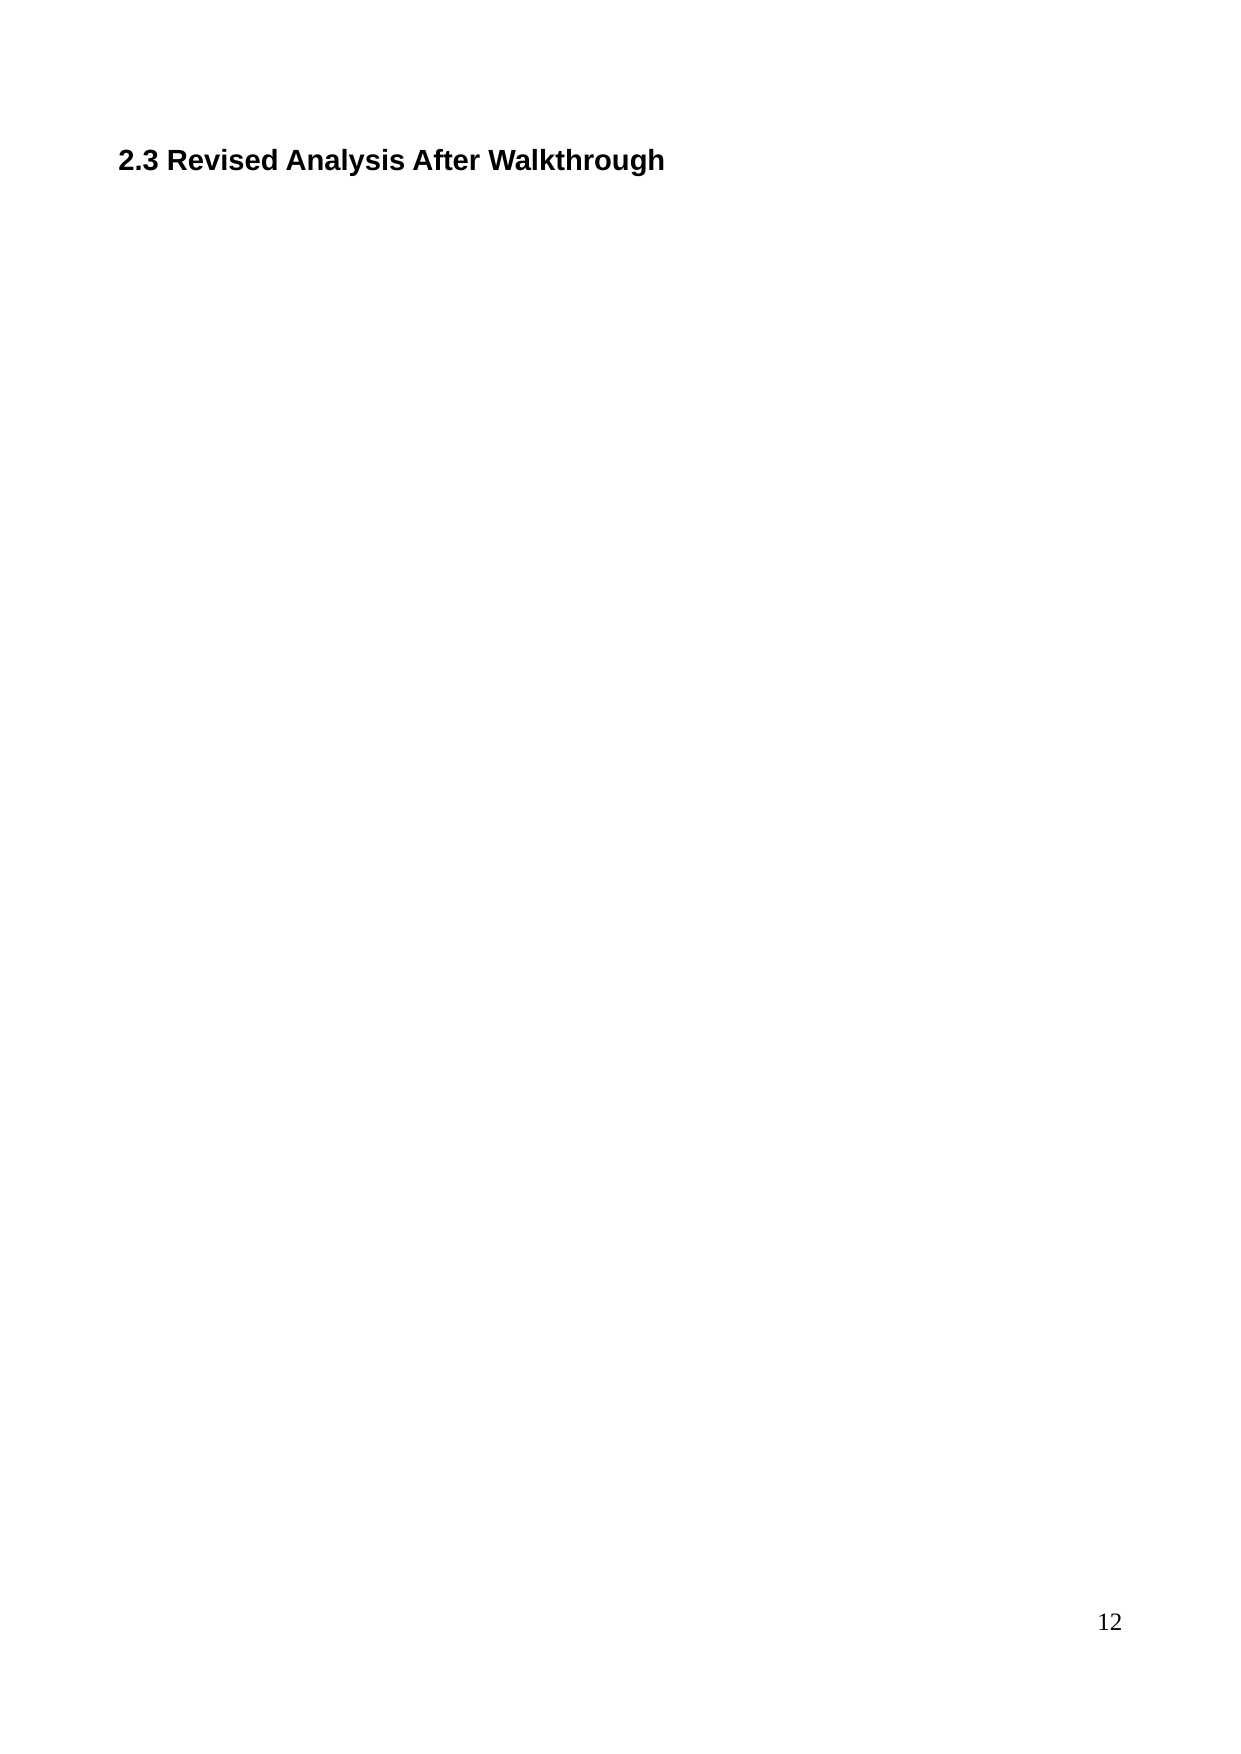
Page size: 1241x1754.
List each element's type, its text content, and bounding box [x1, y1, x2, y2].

subtitle 2.3 Revised Analysis After Walkthrough [118, 143, 1122, 177]
